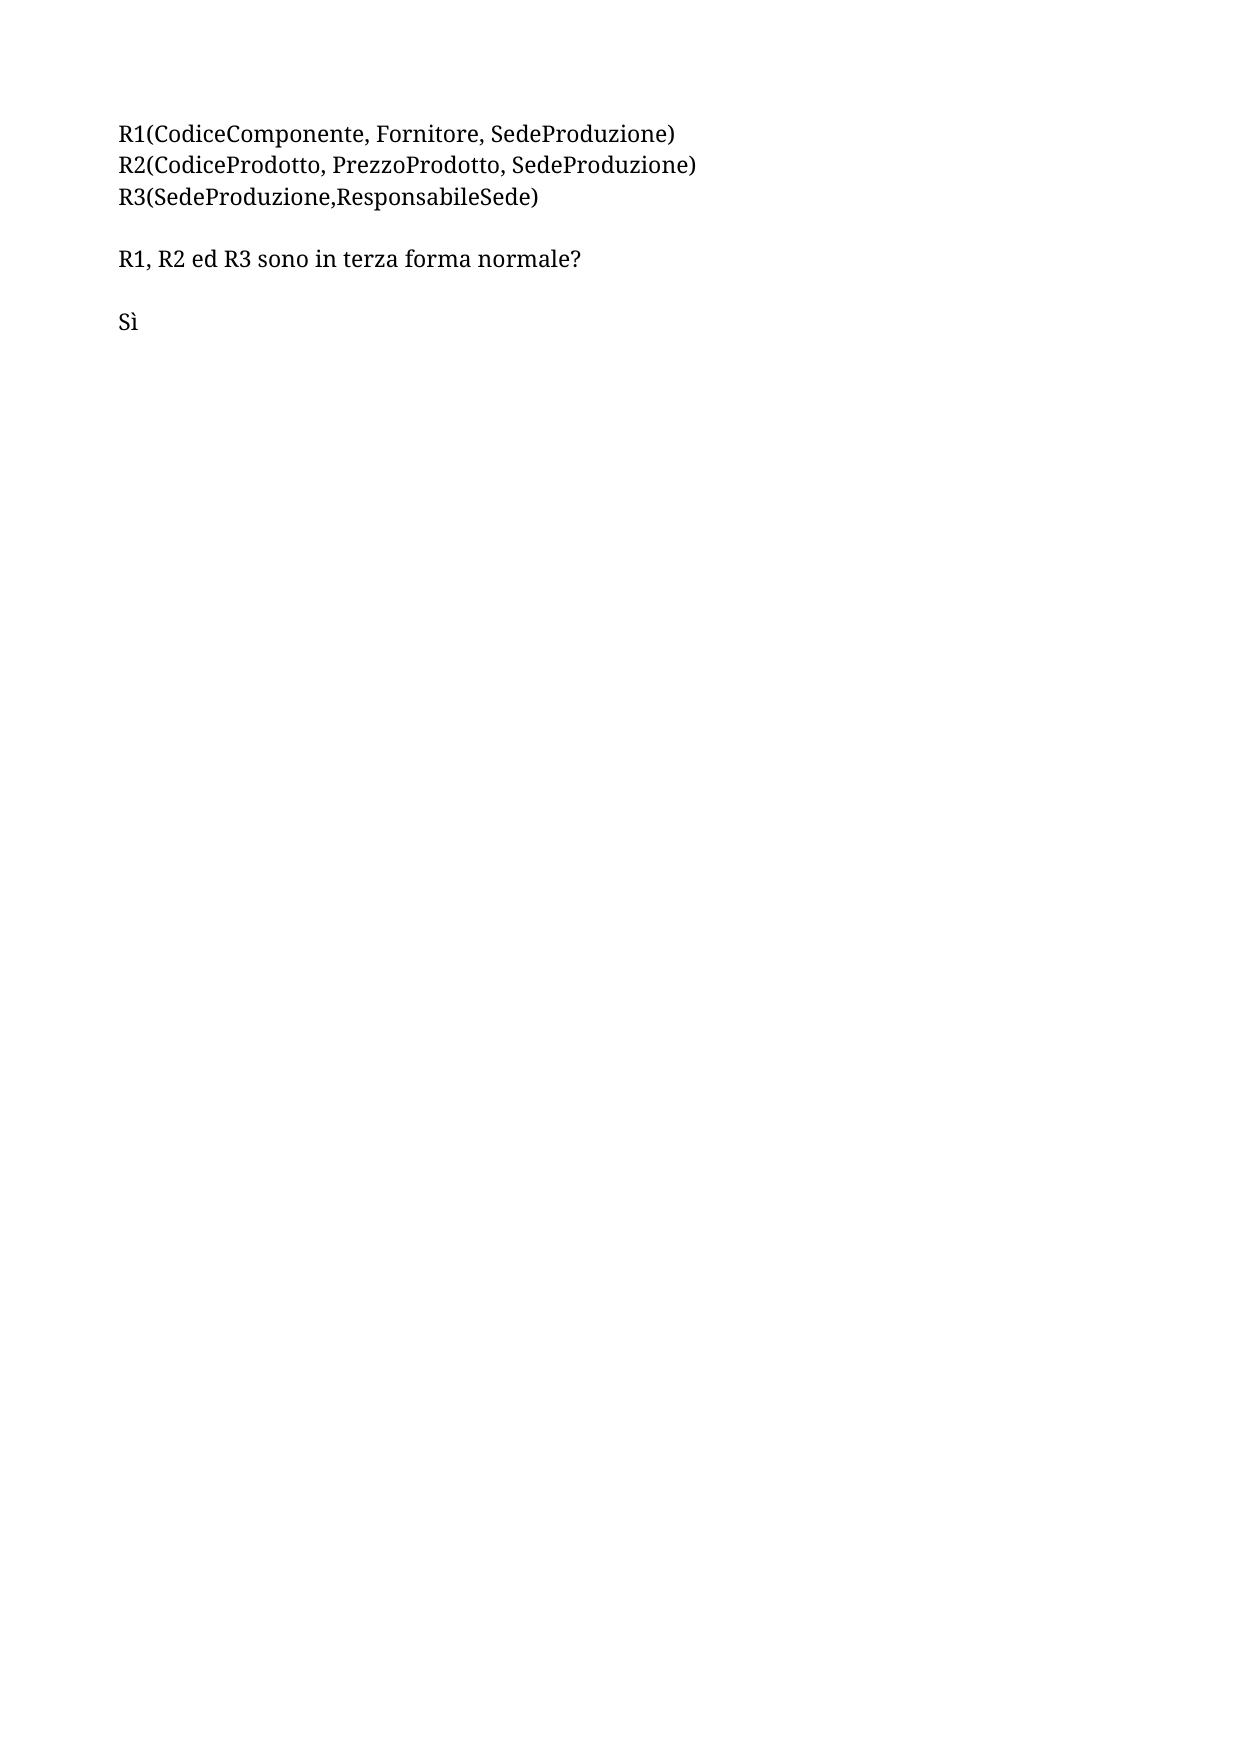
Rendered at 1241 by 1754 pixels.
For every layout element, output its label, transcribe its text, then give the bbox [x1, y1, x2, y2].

text R1, R2 ed R3 sono in terza forma normale? [118, 243, 1122, 274]
text R1(CodiceComponente, Fornitore, SedeProduzione) [118, 118, 1122, 149]
text Sì [118, 306, 1122, 337]
text R2(CodiceProdotto, PrezzoProdotto, SedeProduzione) R3(SedeProduzione,ResponsabileSede) [118, 149, 1122, 212]
